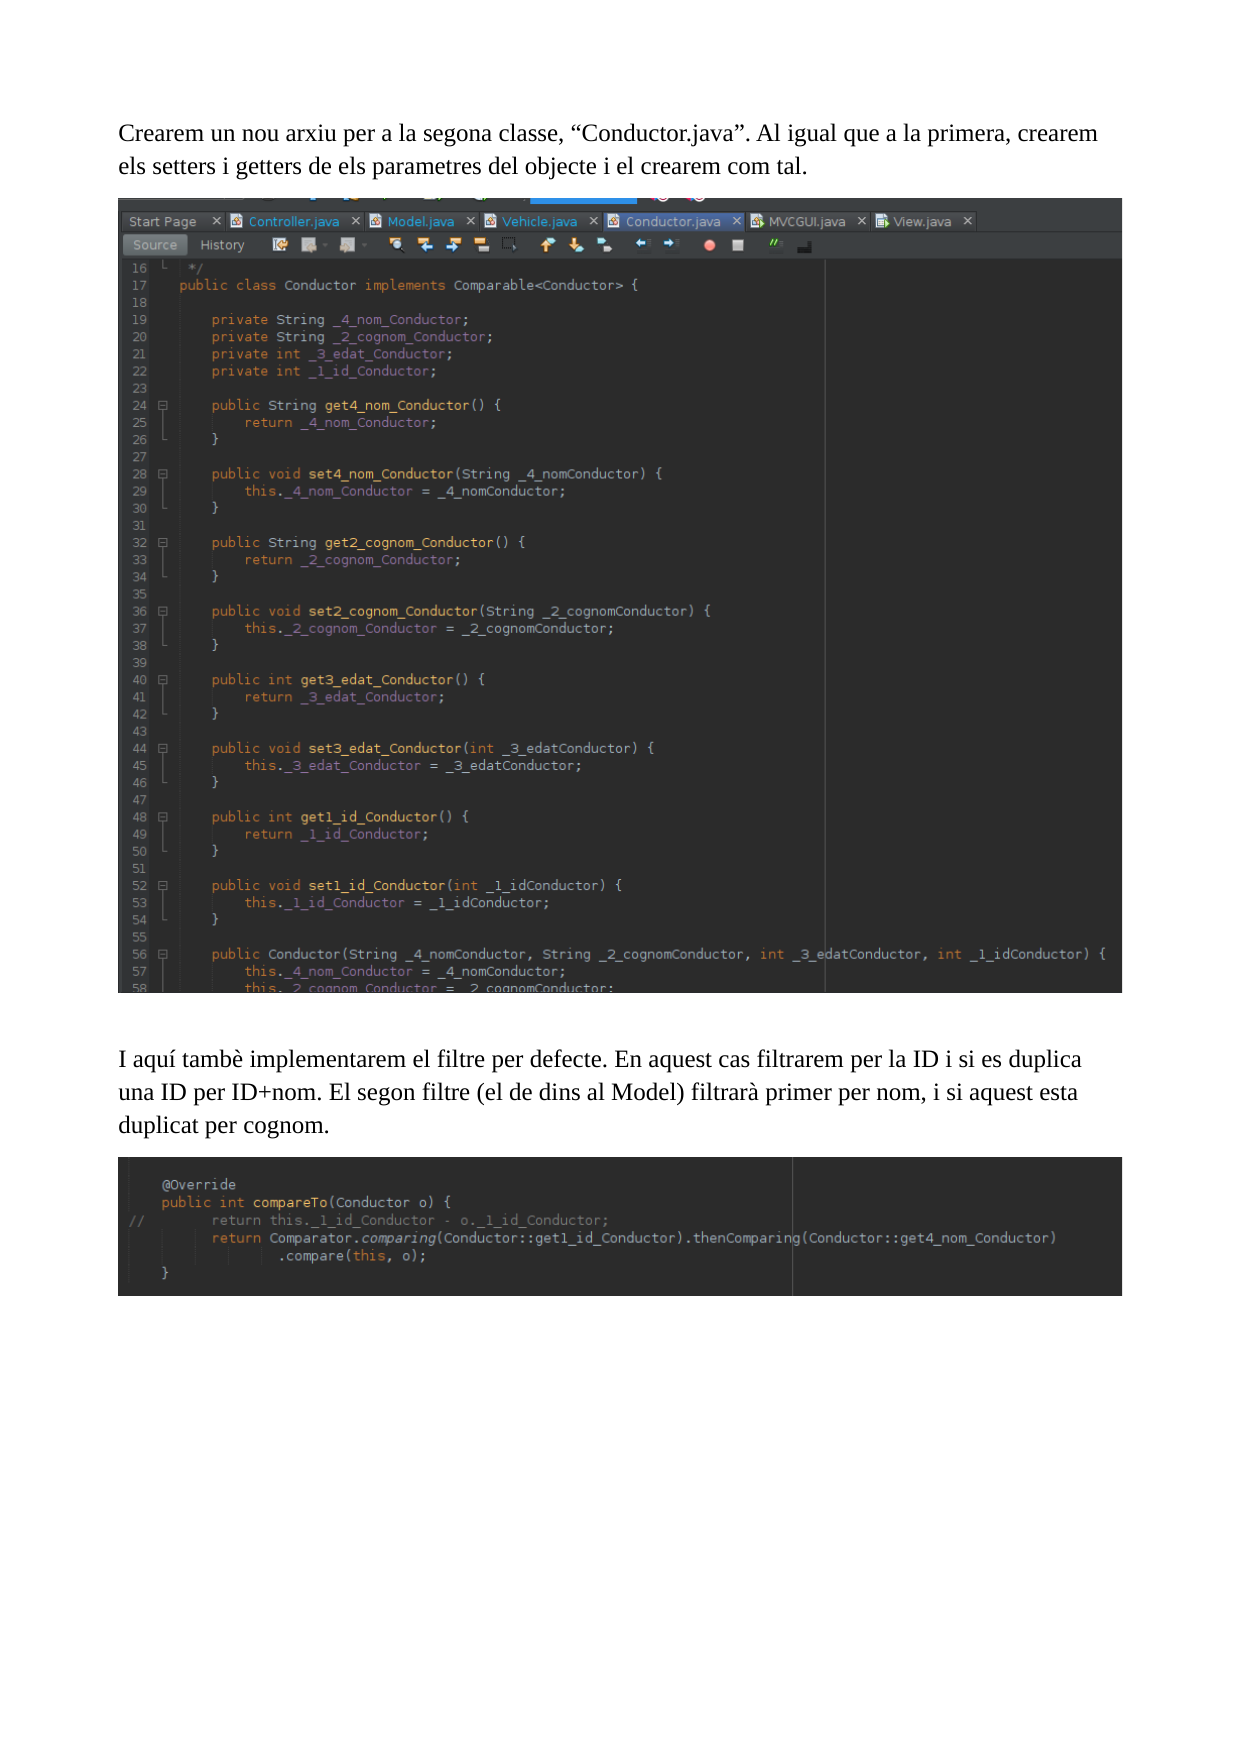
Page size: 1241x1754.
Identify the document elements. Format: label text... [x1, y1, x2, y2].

picture [118, 1157, 1123, 1296]
text Crearem un nou arxiu per a la segona classe, “Conductor.java”. Al igual que a la primera, crearem els setters i getters de els parametres del objecte i el crearem com tal. [118, 118, 1122, 180]
text I aquí tambè implementarem el filtre per defecte. En aquest cas filtrarem per la ID i si es duplica una ID per ID+nom. El segon filtre (el de dins al Model) filtrarà primer per nom, i si aquest esta duplicat per cognom. [118, 1044, 1122, 1139]
picture [118, 198, 1123, 993]
